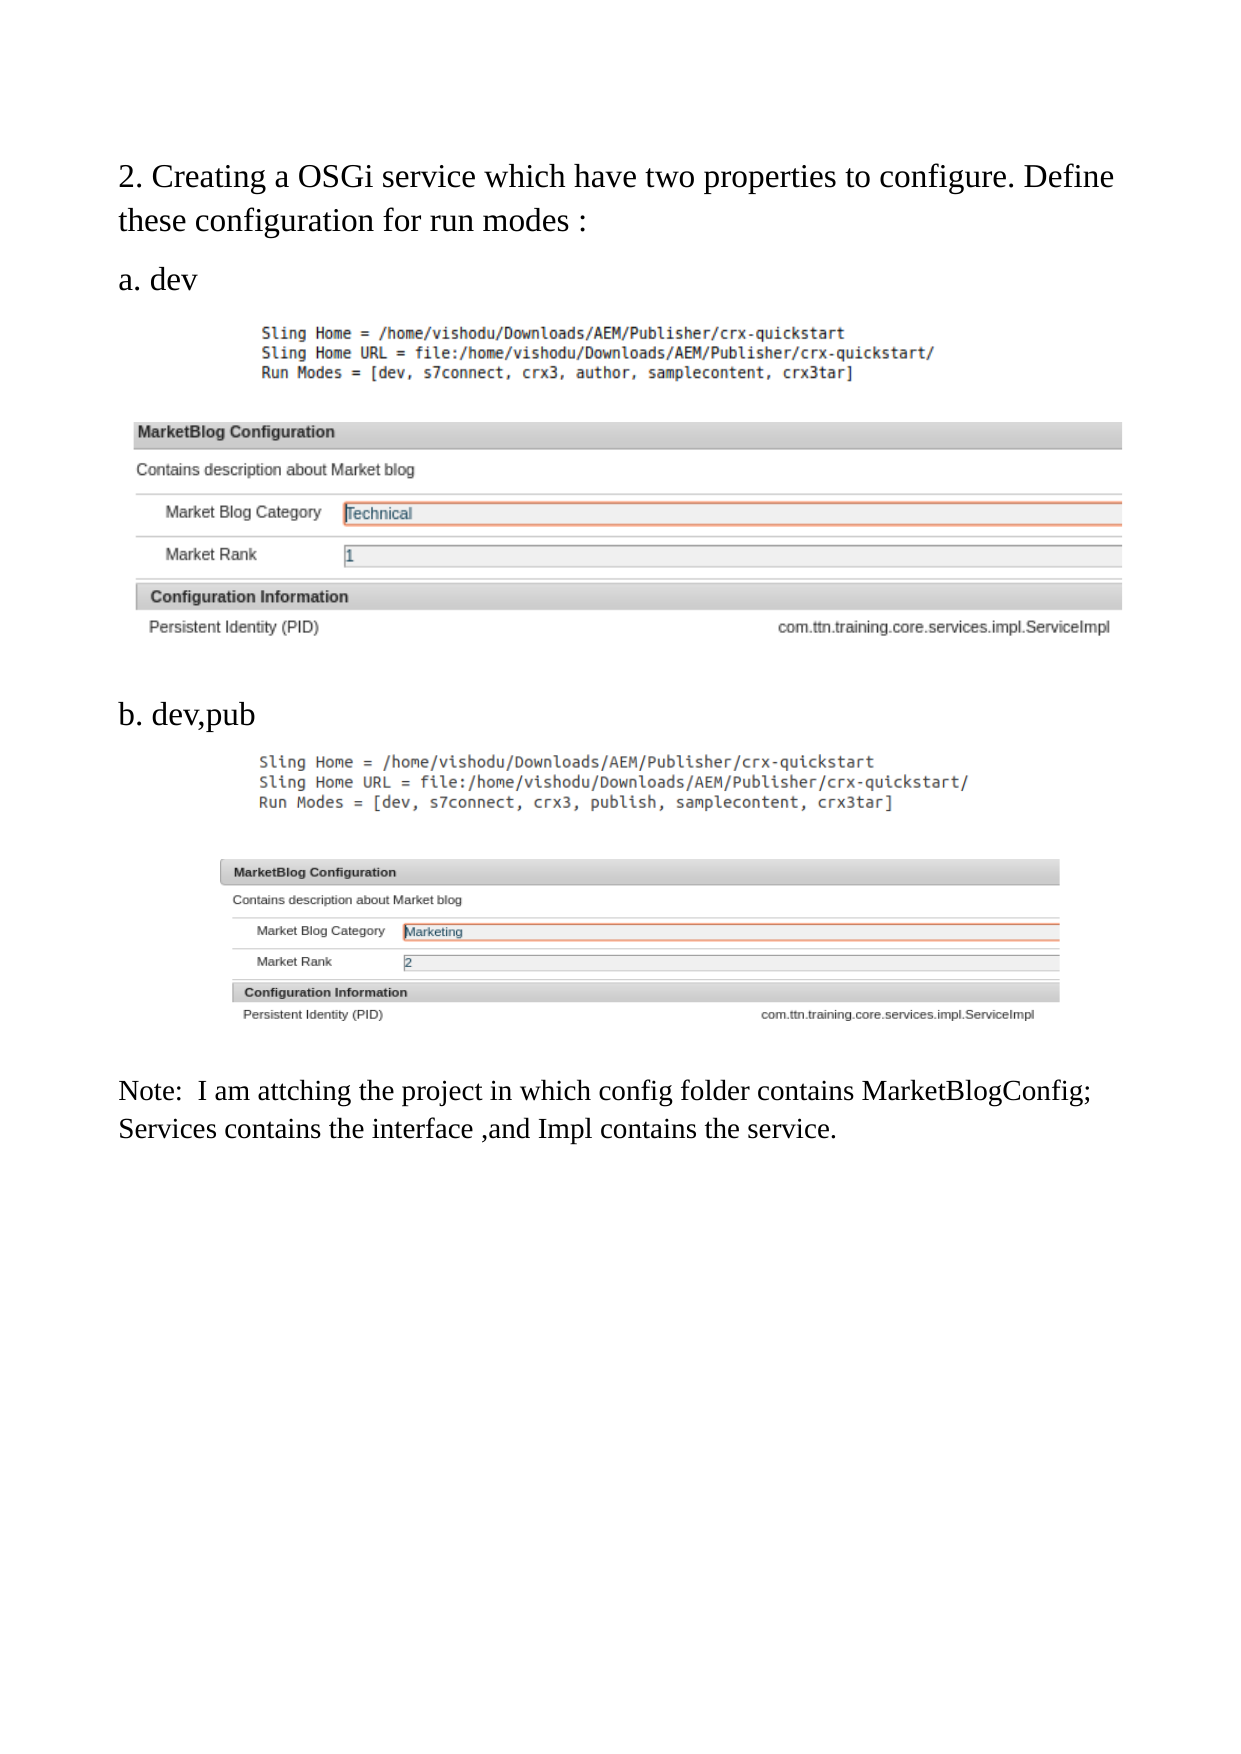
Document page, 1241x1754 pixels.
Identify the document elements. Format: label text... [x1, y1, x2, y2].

text b. dev,pub [118, 694, 1122, 732]
text a. dev [118, 259, 1122, 297]
picture [133, 422, 1123, 642]
text Note: I am attching the project in which config folder contains MarketBlogConfig; Services contains the interface ,and Impl contains the service. [118, 1073, 1122, 1145]
picture [257, 325, 949, 389]
text 2. Creating a OSGi service which have two properties to configure. Define these configuration for run modes : [118, 156, 1122, 239]
picture [258, 752, 983, 819]
picture [220, 859, 1060, 1021]
